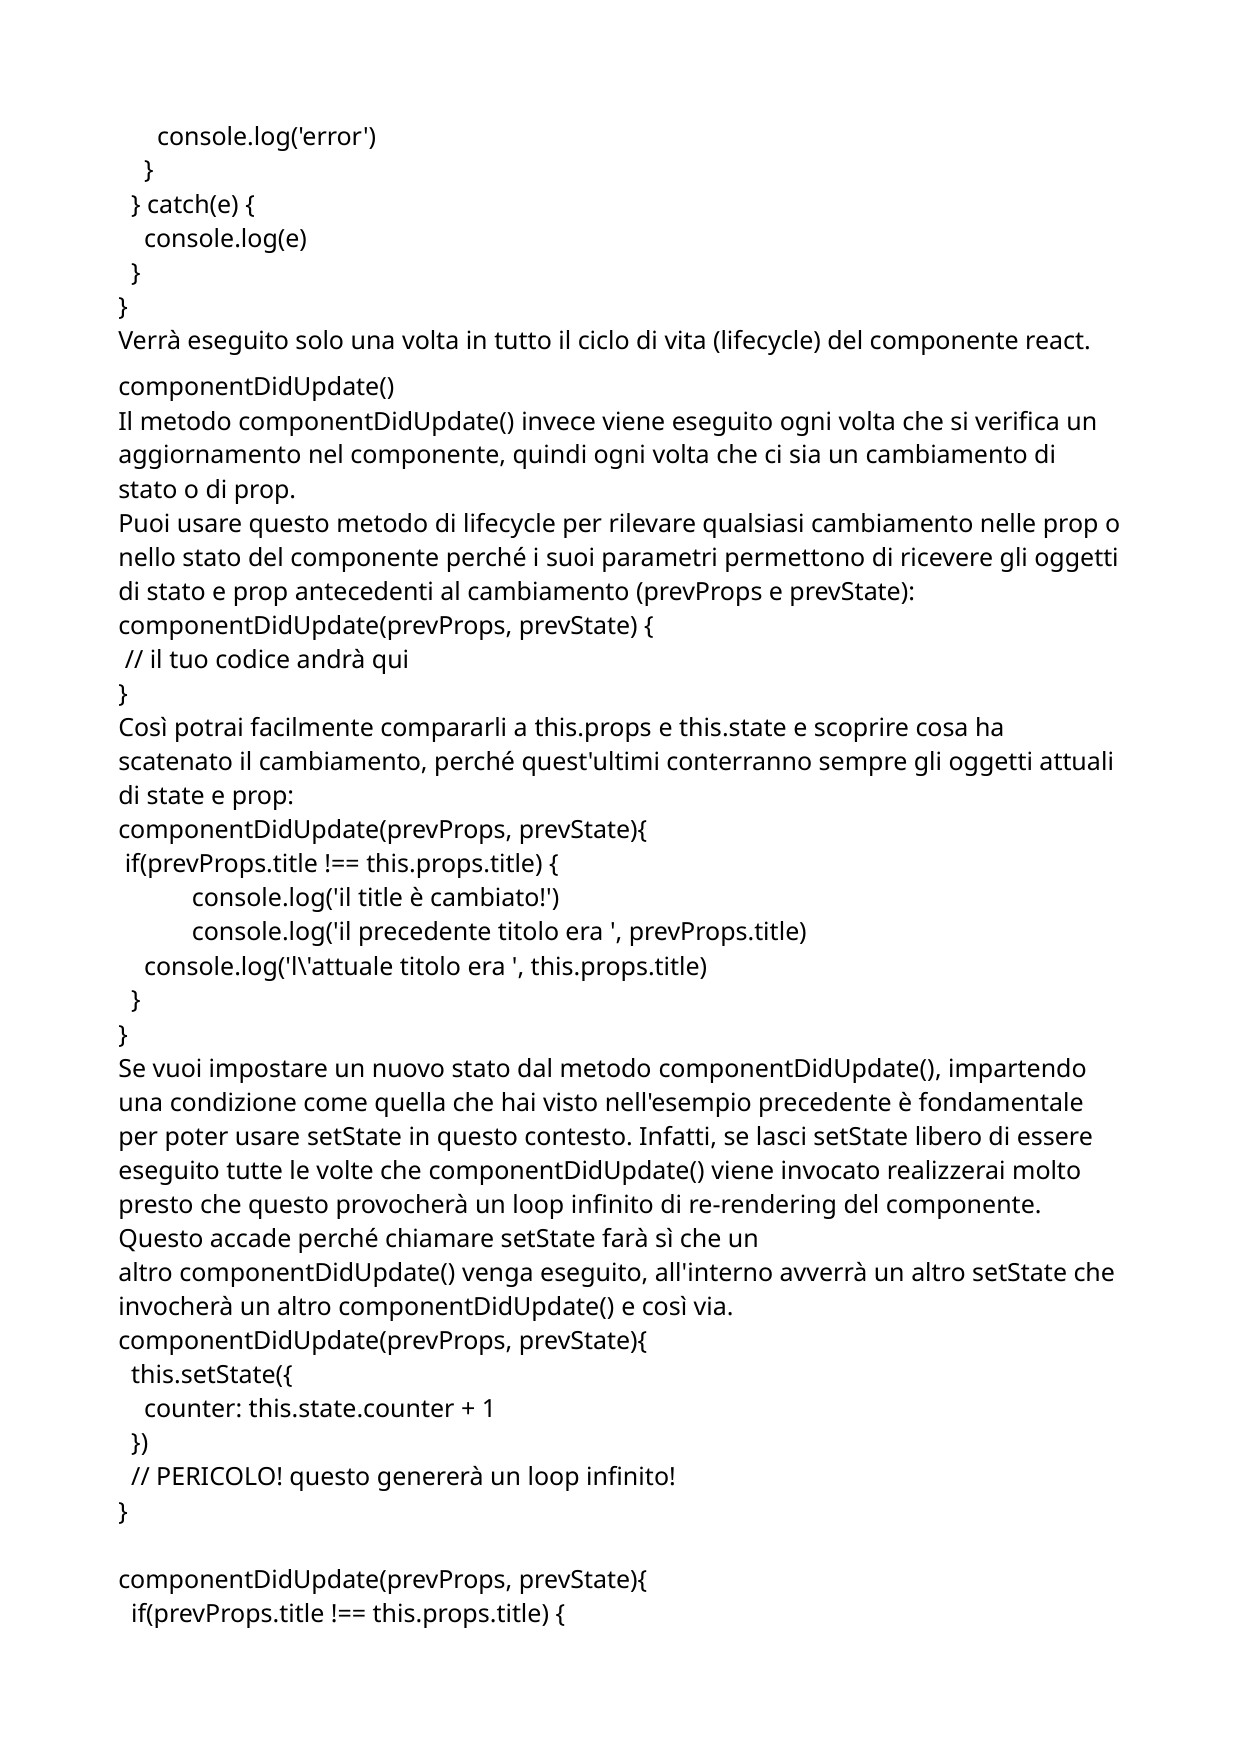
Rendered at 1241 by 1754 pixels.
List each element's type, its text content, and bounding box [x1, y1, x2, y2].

text Così potrai facilmente compararli a this.props e this.state e scoprire cosa ha scatenato il cambiamento, perché quest'ultimi conterranno sempre gli oggetti attuali di state e prop: [118, 710, 1122, 812]
text Il metodo componentDidUpdate() invece viene eseguito ogni volta che si verifica un aggiornamento nel componente, quindi ogni volta che ci sia un cambiamento di stato o di prop. [118, 403, 1122, 505]
text Puoi usare questo metodo di lifecycle per rilevare qualsiasi cambiamento nelle prop o nello stato del componente perché i suoi parametri permettono di ricevere gli oggetti di stato e prop antecedenti al cambiamento (prevProps e prevState): [118, 505, 1122, 607]
text componentDidUpdate(prevProps, prevState){ this.setState({ counter: this.state.counter + 1 }) // PERICOLO! questo genererà un loop infinito! } componentDidUpdate(prevProps, prevState){ if(prevProps.title !== this.props.title) { [118, 1323, 1122, 1629]
text componentDidUpdate(prevProps, prevState){ if(prevProps.title !== this.props.title) { console.log('il title è cambiato!') console.log('il precedente titolo era ', prevProps.title) console.log('l\'attuale titolo era ', this.props.title) } } [118, 812, 1122, 1050]
text Verrà eseguito solo una volta in tutto il ciclo di vita (lifecycle) del componente react. [118, 322, 1122, 357]
text console.log('error') } } catch(e) { console.log(e) } } [118, 118, 1122, 322]
subtitle componentDidUpdate() [118, 369, 1122, 403]
text componentDidUpdate(prevProps, prevState) { // il tuo codice andrà qui } [118, 607, 1122, 710]
text Se vuoi impostare un nuovo stato dal metodo componentDidUpdate(), impartendo una condizione come quella che hai visto nell'esempio precedente è fondamentale per poter usare setState in questo contesto. Infatti, se lasci setState libero di essere eseguito tutte le volte che componentDidUpdate() viene invocato realizzerai molto presto che questo provocherà un loop infinito di re-rendering del componente. Questo accade perché chiamare setState farà sì che un altro componentDidUpdate() venga eseguito, all'interno avverrà un altro setState che invocherà un altro componentDidUpdate() e così via. [118, 1050, 1122, 1323]
